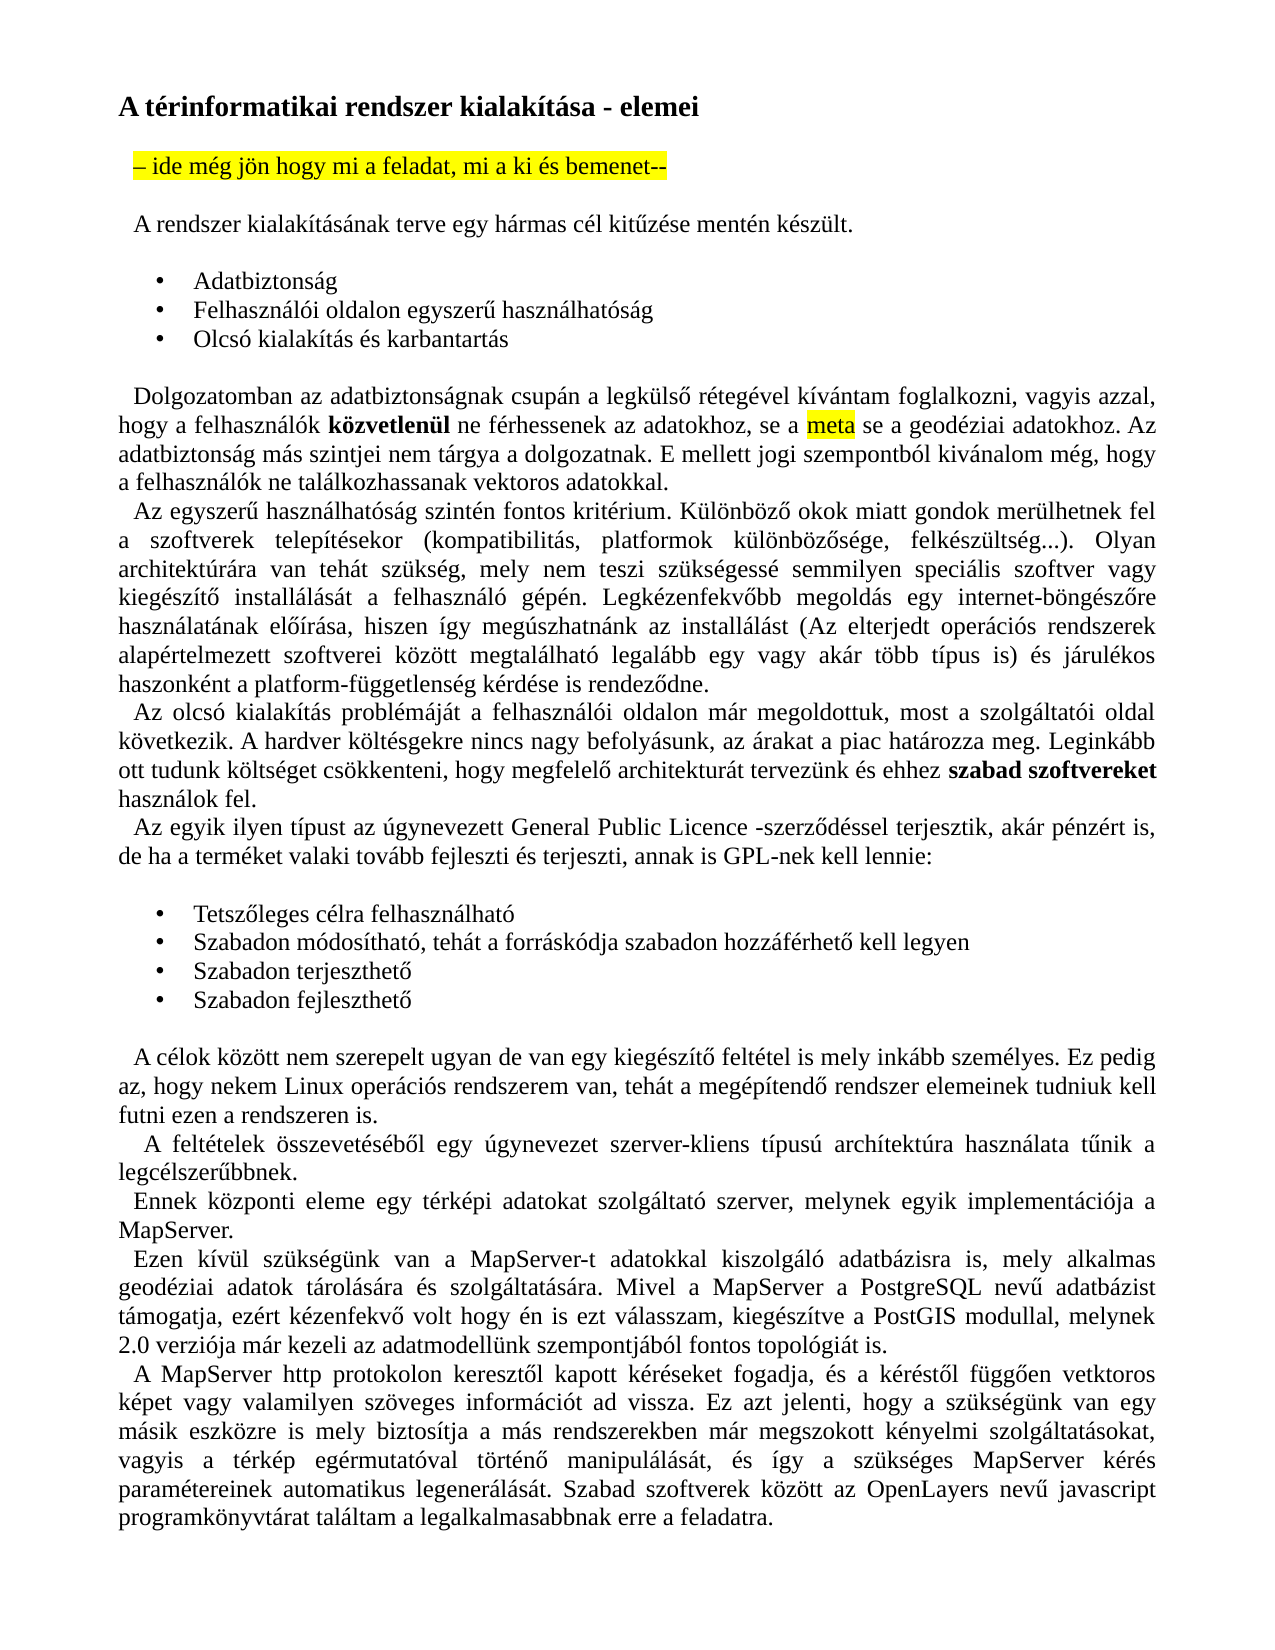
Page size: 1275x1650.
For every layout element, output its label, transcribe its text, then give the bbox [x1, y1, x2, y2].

list Szabadon módosítható, tehát a forráskódja szabadon hozzáférhető kell legyen [156, 927, 1157, 956]
list Adatbiztonság [156, 266, 1157, 295]
text A térinformatikai rendszer kialakítása - elemei [118, 89, 1157, 122]
text Dolgozatomban az adatbiztonságnak csupán a legkülső rétegével kívántam foglalkozni, vagyis azzal, hogy a felhasználók közvetlenül ne férhessenek az adatokhoz, se a meta se a geodéziai adatokhoz. Az adatbiztonság más szintjei nem tárgya a dolgozatnak. E mellett jogi szempontból kivánalom még, hogy a felhasználók ne találkozhassanak vektoros adatokkal. [118, 381, 1157, 496]
text Az olcsó kialakítás problémáját a felhasználói oldalon már megoldottuk, most a szolgáltatói oldal következik. A hardver költésgekre nincs nagy befolyásunk, az árakat a piac határozza meg. Leginkább ott tudunk költséget csökkenteni, hogy megfelelő architekturát tervezünk és ehhez szabad szoftvereket használok fel. [118, 697, 1157, 812]
text Ezen kívül szükségünk van a MapServer-t adatokkal kiszolgáló adatbázisra is, mely alkalmas geodéziai adatok tárolására és szolgáltatására. Mivel a MapServer a PostgreSQL nevű adatbázist támogatja, ezért kézenfekvő volt hogy én is ezt válasszam, kiegészítve a PostGIS modullal, melynek 2.0 verziója már kezeli az adatmodellünk szempontjából fontos topológiát is. [118, 1244, 1157, 1359]
text Az egyszerű használhatóság szintén fontos kritérium. Különböző okok miatt gondok merülhetnek fel a szoftverek telepítésekor (kompatibilitás, platformok különbözősége, felkészültség...). Olyan architektúrára van tehát szükség, mely nem teszi szükségessé semmilyen speciális szoftver vagy kiegészítő installálását a felhasználó gépén. Legkézenfekvőbb megoldás egy internet-böngészőre használatának előírása, hiszen így megúszhatnánk az installálást (Az elterjedt operációs rendszerek alapértelmezett szoftverei között megtalálható legalább egy vagy akár több típus is) és járulékos haszonként a platform-függetlenség kérdése is rendeződne. [118, 496, 1157, 697]
text – ide még jön hogy mi a feladat, mi a ki és bemenet-- [118, 151, 1157, 180]
list Felhasználói oldalon egyszerű használhatóság [156, 295, 1157, 324]
text Ennek központi eleme egy térképi adatokat szolgáltató szerver, melynek egyik implementációja a MapServer. [118, 1186, 1157, 1244]
list Szabadon terjeszthető [156, 956, 1157, 985]
text A feltételek összevetéséből egy úgynevezet szerver-kliens típusú archítektúra használata tűnik a legcélszerűbbnek. [118, 1129, 1157, 1186]
list Olcsó kialakítás és karbantartás [156, 324, 1157, 352]
text Az egyik ilyen típust az úgynevezett General Public Licence -szerződéssel terjesztik, akár pénzért is, de ha a terméket valaki tovább fejleszti és terjeszti, annak is GPL-nek kell lennie: [118, 812, 1157, 870]
list Szabadon fejleszthető [156, 985, 1157, 1014]
list Tetszőleges célra felhasználható [156, 899, 1157, 927]
text A MapServer http protokolon keresztől kapott kéréseket fogadja, és a kéréstől függően vetktoros képet vagy valamilyen szöveges információt ad vissza. Ez azt jelenti, hogy a szükségünk van egy másik eszközre is mely biztosítja a más rendszerekben már megszokott kényelmi szolgáltatásokat, vagyis a térkép egérmutatóval történő manipulálását, és így a szükséges MapServer kérés paramétereinek automatikus legenerálását. Szabad szoftverek között az OpenLayers nevű javascript programkönyvtárat találtam a legalkalmasabbnak erre a feladatra. [118, 1359, 1157, 1531]
text A célok között nem szerepelt ugyan de van egy kiegészítő feltétel is mely inkább személyes. Ez pedig az, hogy nekem Linux operációs rendszerem van, tehát a megépítendő rendszer elemeinek tudniuk kell futni ezen a rendszeren is. [118, 1042, 1157, 1129]
text A rendszer kialakításának terve egy hármas cél kitűzése mentén készült. [118, 209, 1157, 237]
